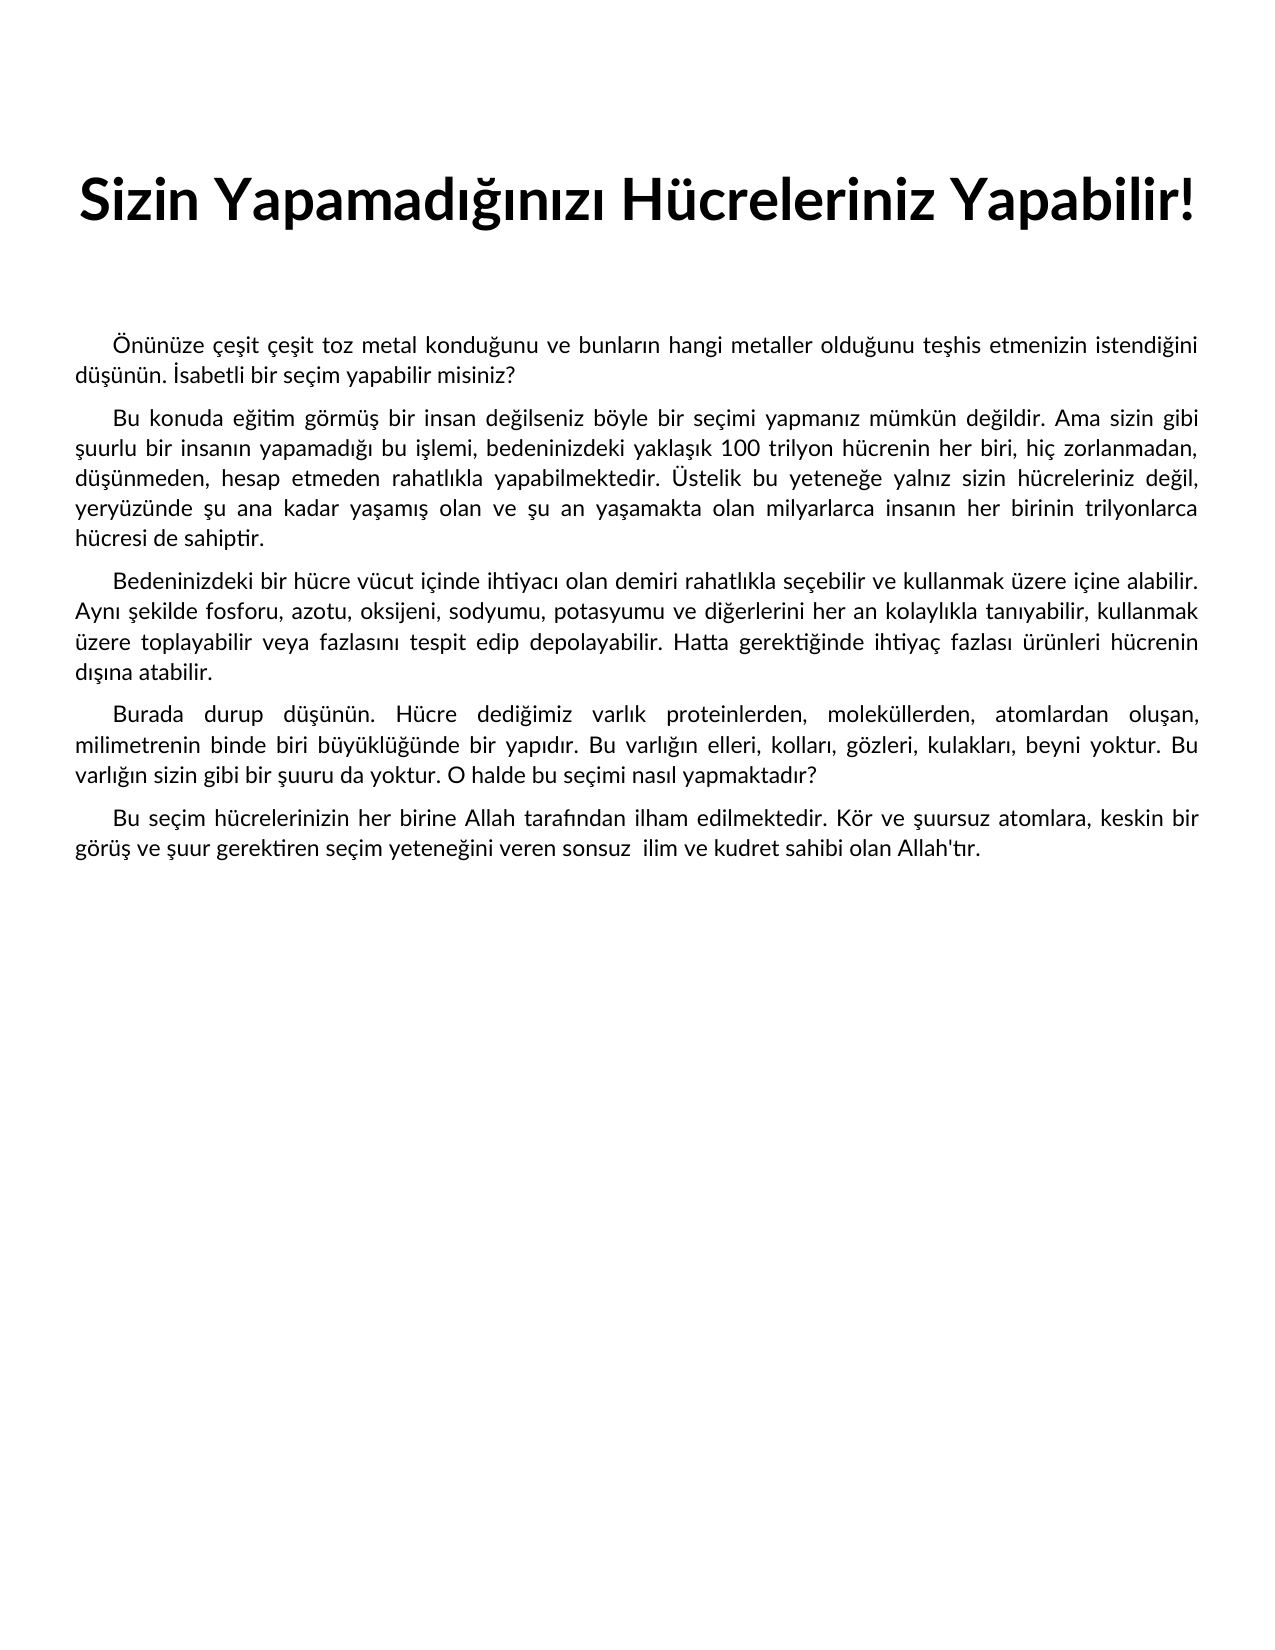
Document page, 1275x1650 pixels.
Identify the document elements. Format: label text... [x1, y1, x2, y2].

text Bu konuda eğitim görmüş bir insan değilseniz böyle bir seçimi yapmanız mümkün değildir. Ama sizin gibi şuurlu bir insanın yapamadığı bu işlemi, bedeninizdeki yaklaşık 100 trilyon hücrenin her biri, hiç zorlanmadan, düşünmeden, hesap etmeden rahatlıkla yapabilmektedir. Üstelik bu yeteneğe yalnız sizin hücreleriniz değil, yeryüzünde şu ana kadar yaşamış olan ve şu an yaşamakta olan milyarlarca insanın her birinin trilyonlarca hücresi de sahiptir. [75, 403, 1200, 552]
subtitle Sizin Yapamadığınızı Hücreleriniz Yapabilir! [75, 162, 1200, 232]
text Burada durup düşünün. Hücre dediğimiz varlık proteinlerden, moleküllerden, atomlardan oluşan, milimetrenin binde biri büyüklüğünde bir yapıdır. Bu varlığın elleri, kolları, gözleri, kulakları, beyni yoktur. Bu varlığın sizin gibi bir şuuru da yoktur. O halde bu seçimi nasıl yapmaktadır? [75, 700, 1200, 788]
text Önünüze çeşit çeşit toz metal konduğunu ve bunların hangi metaller olduğunu teşhis etmenizin istendiğini düşünün. İsabetli bir seçim yapabilir misiniz? [75, 330, 1200, 388]
text Bedeninizdeki bir hücre vücut içinde ihtiyacı olan demiri rahatlıkla seçebilir ve kullanmak üzere içine alabilir. Aynı şekilde fosforu, azotu, oksijeni, sodyumu, potasyumu ve diğerlerini her an kolaylıkla tanıyabilir, kullanmak üzere toplayabilir veya fazlasını tespit edip depolayabilir. Hatta gerektiğinde ihtiyaç fazlası ürünleri hücrenin dışına atabilir. [75, 567, 1200, 685]
text Bu seçim hücrelerinizin her birine Allah tarafından ilham edilmektedir. Kör ve şuursuz atomlara, keskin bir görüş ve şuur gerektiren seçim yeteneğini veren sonsuz ilim ve kudret sahibi olan Allah'tır. [75, 803, 1200, 861]
